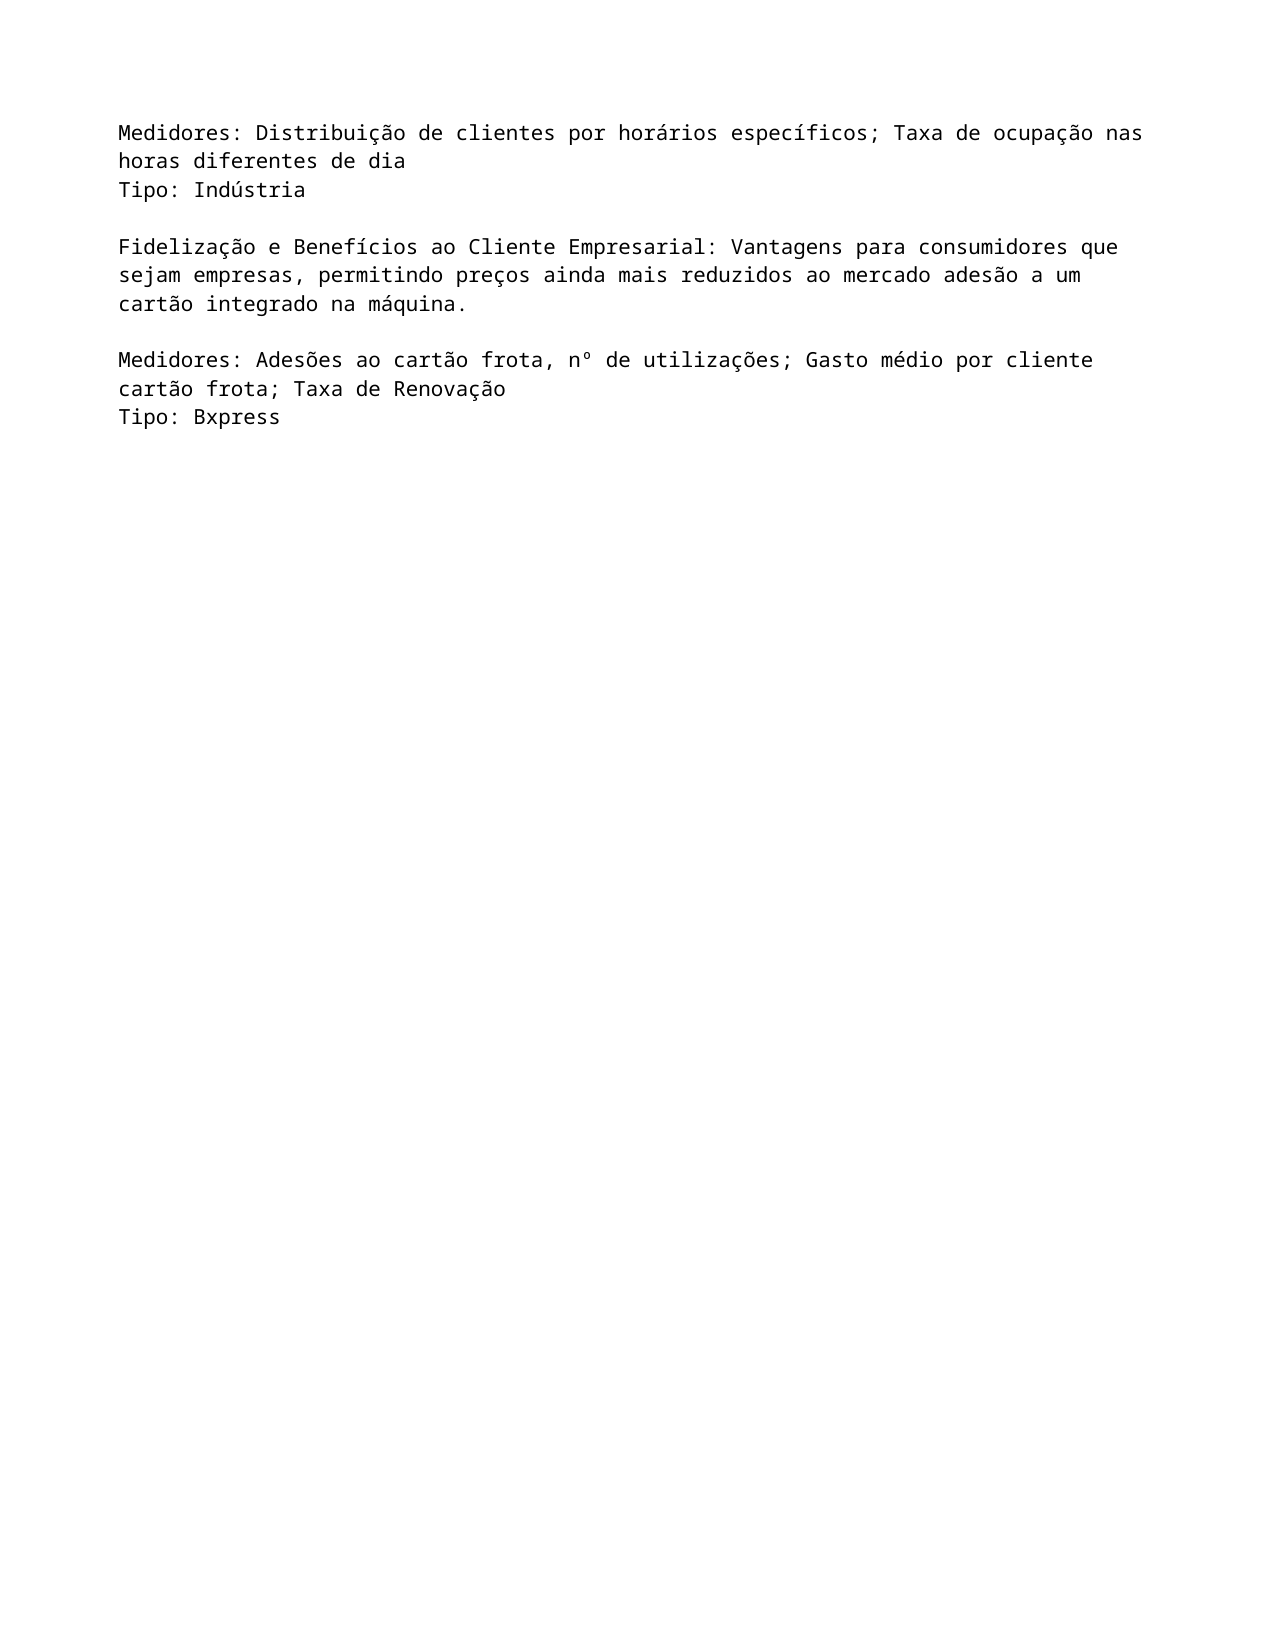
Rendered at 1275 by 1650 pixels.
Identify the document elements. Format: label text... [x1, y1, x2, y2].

text Fidelização e Benefícios ao Cliente Empresarial: Vantagens para consumidores que sejam empresas, permitindo preços ainda mais reduzidos ao mercado adesão a um cartão integrado na máquina. [118, 232, 1157, 317]
text Tipo: Bxpress [118, 402, 1157, 431]
text Tipo: Indústria [118, 175, 1157, 203]
text Medidores: Adesões ao cartão frota, nº de utilizações; Gasto médio por cliente cartão frota; Taxa de Renovação [118, 346, 1157, 402]
text Medidores: Distribuição de clientes por horários específicos; Taxa de ocupação nas horas diferentes de dia [118, 118, 1157, 175]
